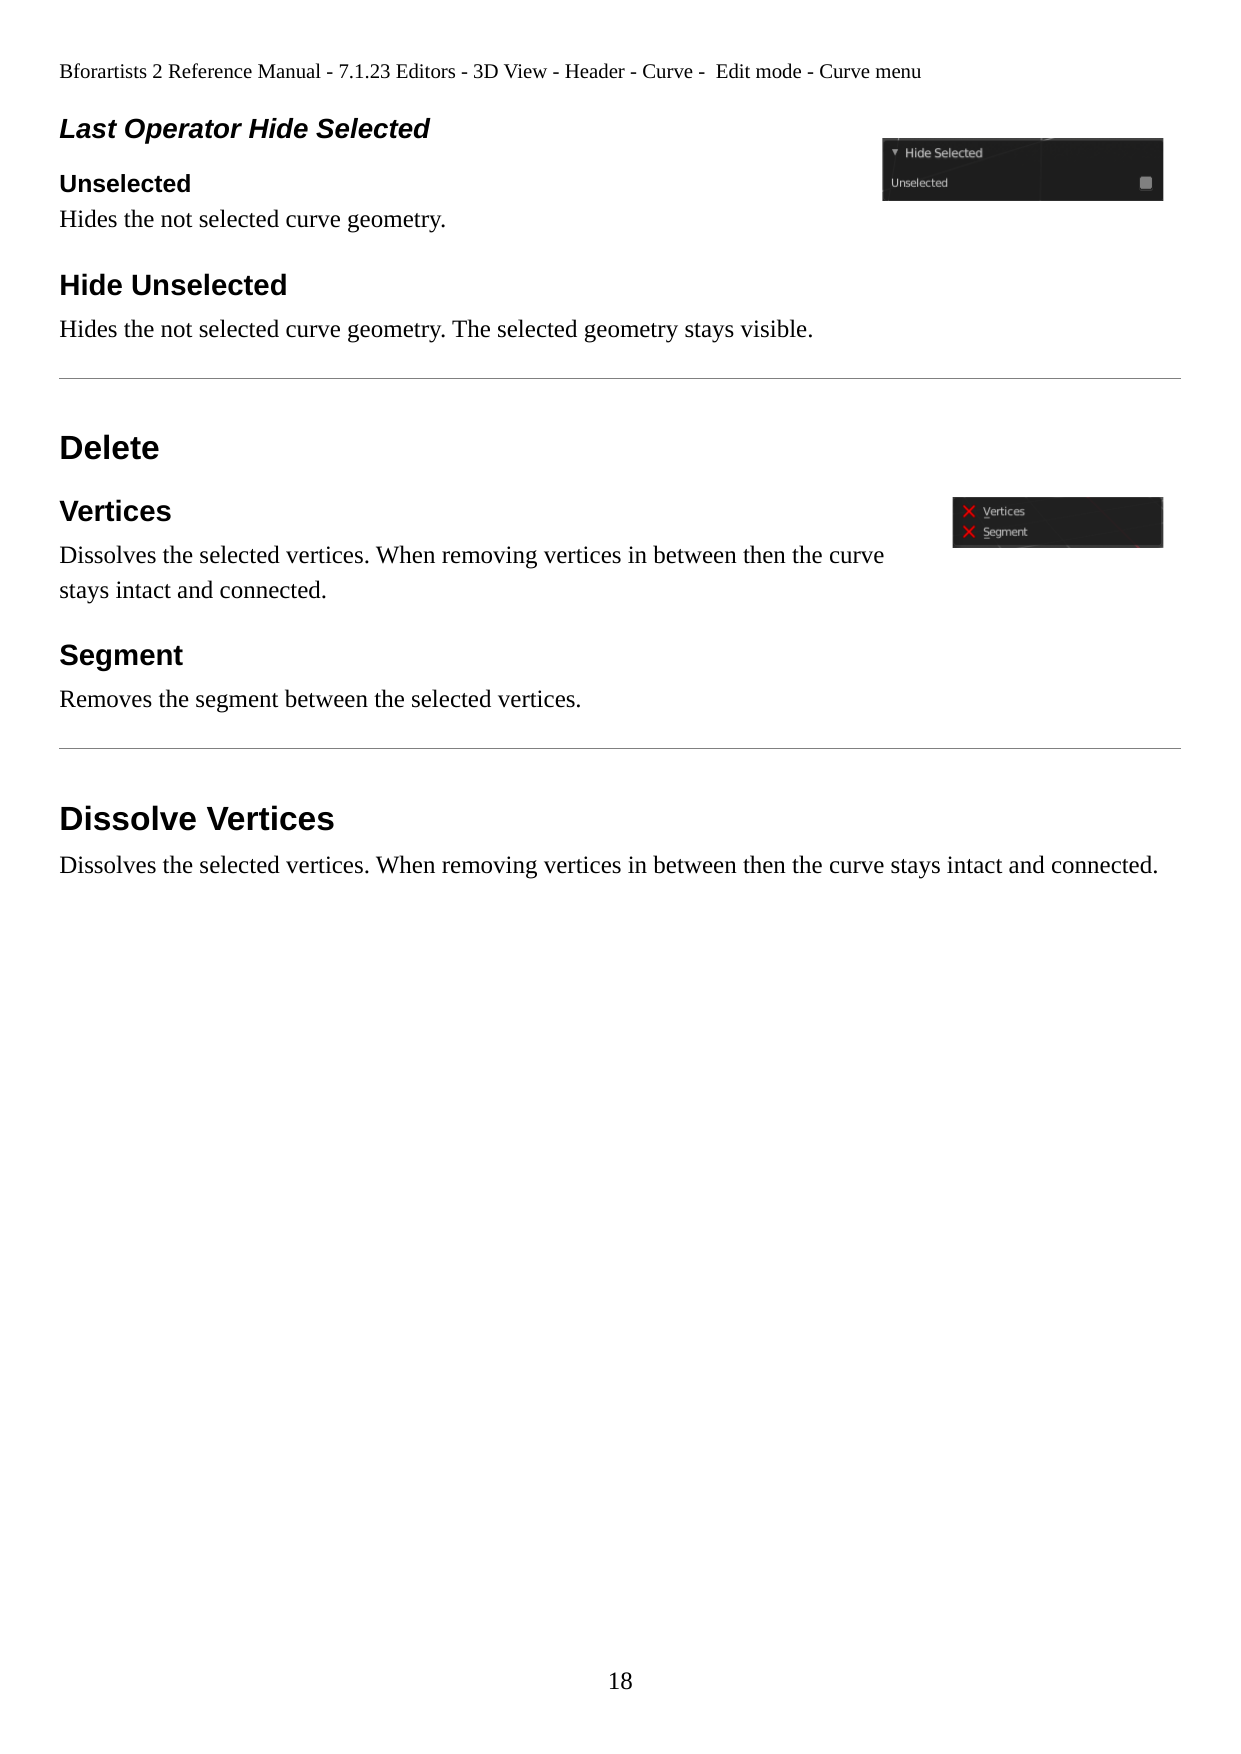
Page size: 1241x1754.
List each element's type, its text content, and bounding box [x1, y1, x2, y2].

subtitle Dissolve Vertices [59, 799, 1181, 837]
text Hides the not selected curve geometry. The selected geometry stays visible. [59, 314, 1181, 343]
text Dissolves the selected vertices. When removing vertices in between then the curve stays intact and connected. [59, 850, 1181, 878]
text Hides the not selected curve geometry. [59, 204, 1181, 233]
text Removes the segment between the selected vertices. [59, 684, 1181, 713]
subtitle Segment [59, 638, 1181, 672]
subtitle Last Operator Hide Selected [59, 113, 1181, 144]
subtitle [1164, 169, 1181, 198]
subtitle Vertices [59, 494, 1181, 528]
text Dissolves the selected vertices. When removing vertices in between then the curve stays intact and connected. [59, 540, 1181, 603]
subtitle Hide Unselected [59, 268, 1181, 302]
picture [882, 138, 1164, 201]
subtitle Delete [59, 428, 1181, 467]
subtitle Unselected [59, 169, 882, 198]
picture [952, 497, 1164, 548]
